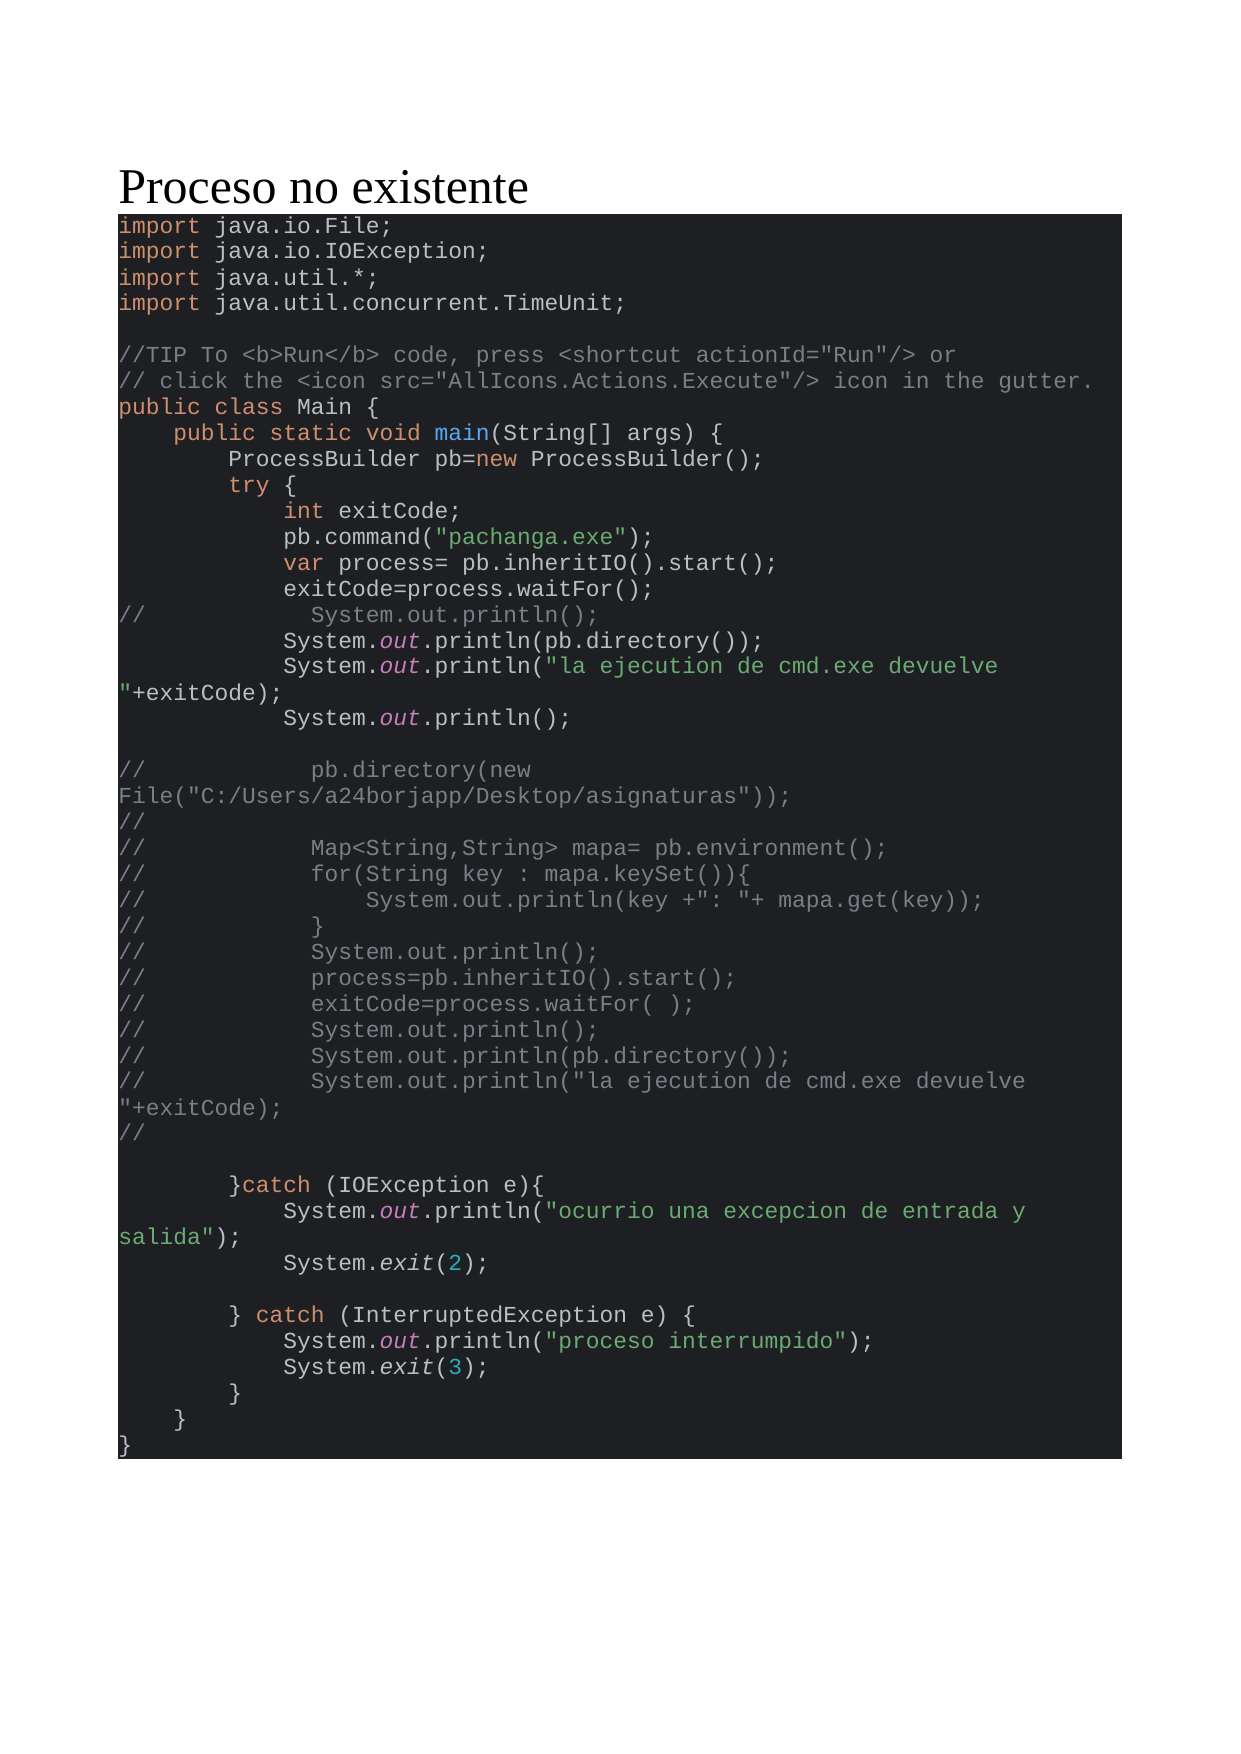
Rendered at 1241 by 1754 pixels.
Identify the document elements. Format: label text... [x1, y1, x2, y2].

text import java.io.File; import java.io.IOException; import java.util.*; import java.util.concurrent.TimeUnit; //TIP To <b>Run</b> code, press <shortcut actionId="Run"/> or // click the <icon src="AllIcons.Actions.Execute"/> icon in the gutter. public class Main { public static void main(String[] args) { ProcessBuilder pb=new ProcessBuilder(); try { int exitCode; pb.command("pachanga.exe"); var process= pb.inheritIO().start(); exitCode=process.waitFor(); // System.out.println(); System.out.println(pb.directory()); System.out.println("la ejecution de cmd.exe devuelve "+exitCode); System.out.println(); // pb.directory(new File("C:/Users/a24borjapp/Desktop/asignaturas")); // // Map<String,String> mapa= pb.environment(); // for(String key : mapa.keySet()){ // System.out.println(key +": "+ mapa.get(key)); // } // System.out.println(); // process=pb.inheritIO().start(); // exitCode=process.waitFor( ); // System.out.println(); // System.out.println(pb.directory()); // System.out.println("la ejecution de cmd.exe devuelve "+exitCode); // }catch (IOException e){ System.out.println("ocurrio una excepcion de entrada y salida"); System.exit(2); } catch (InterruptedException e) { System.out.println("proceso interrumpido"); System.exit(3); } } } [118, 214, 1122, 1459]
text Proceso no existente [118, 156, 1122, 214]
